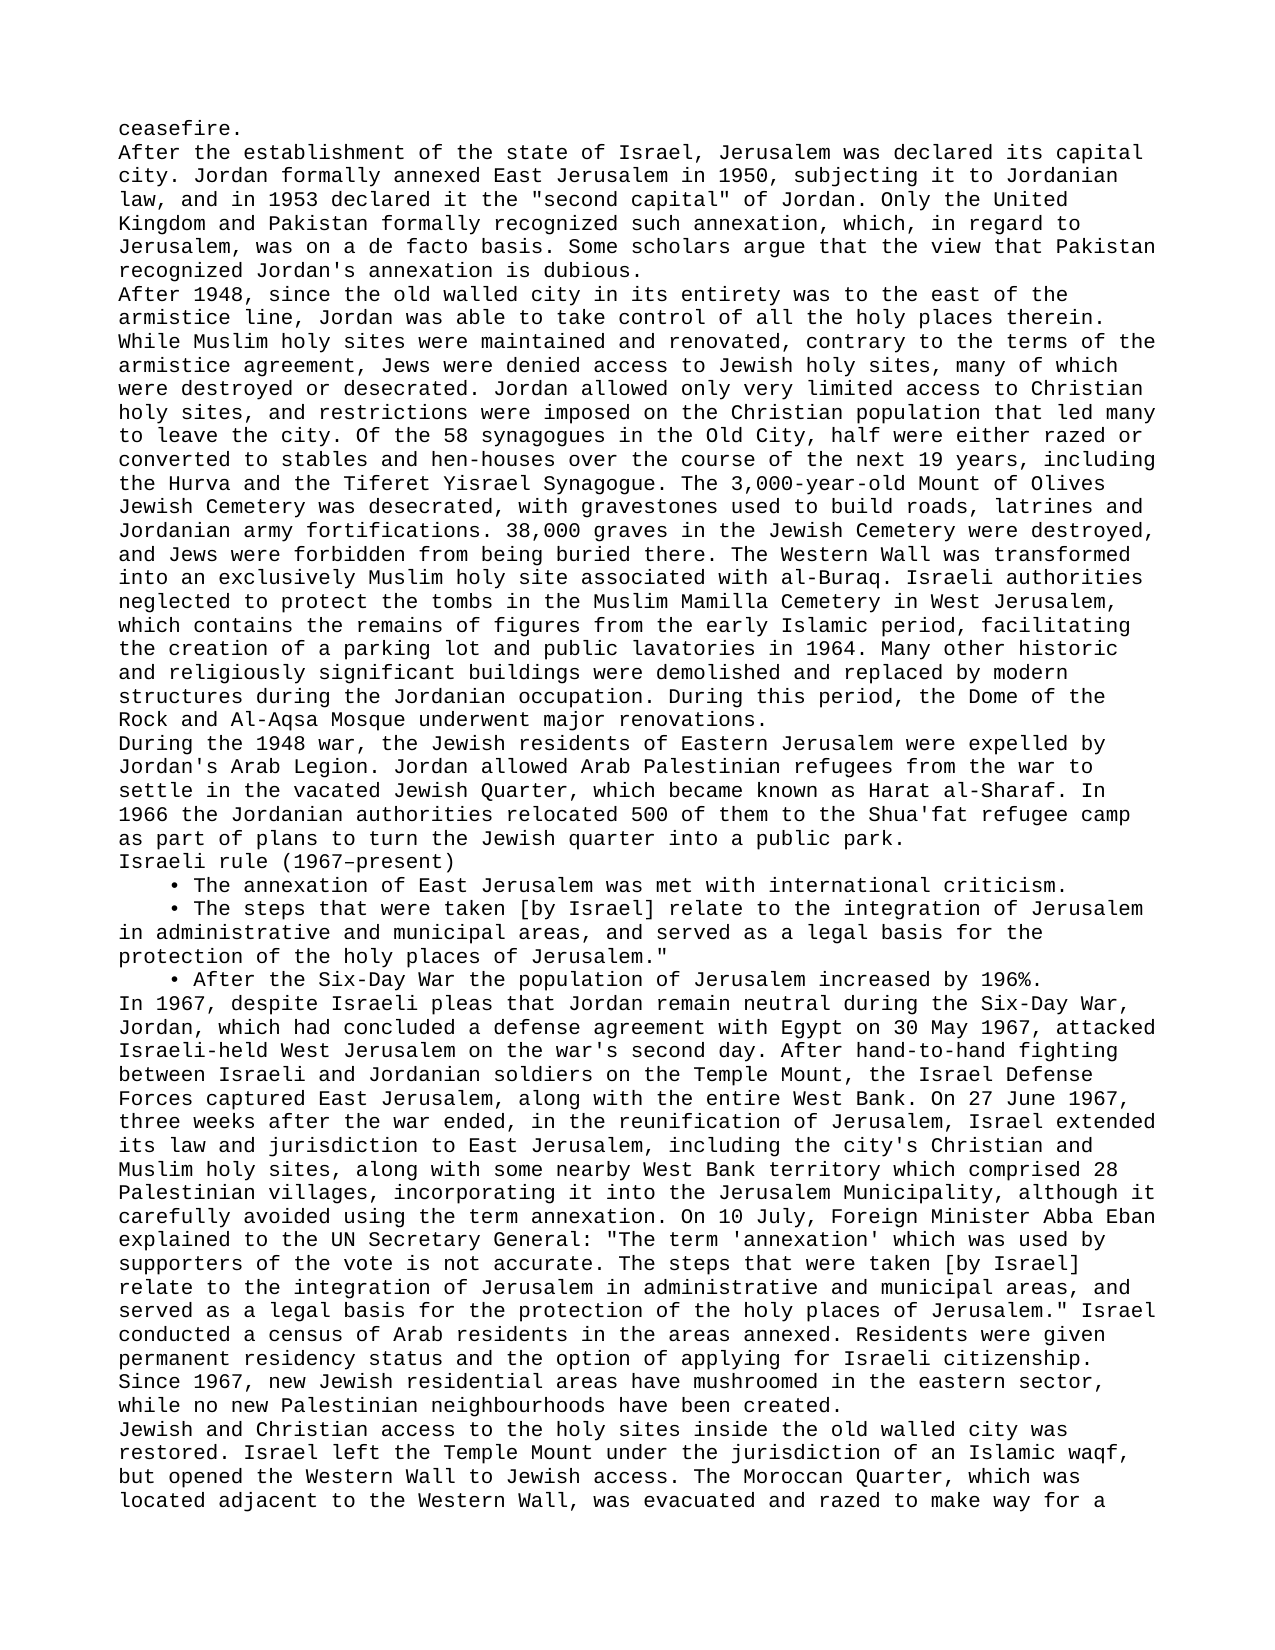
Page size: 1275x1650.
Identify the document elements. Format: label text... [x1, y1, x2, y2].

text ceasefire. [118, 118, 1157, 142]
text During the 1948 war, the Jewish residents of Eastern Jerusalem were expelled by Jordan's Arab Legion. Jordan allowed Arab Palestinian refugees from the war to settle in the vacated Jewish Quarter, which became known as Harat al-Sharaf. In 1966 the Jordanian authorities relocated 500 of them to the Shua'fat refugee camp as part of plans to turn the Jewish quarter into a public park. [118, 733, 1157, 851]
text After 1948, since the old walled city in its entirety was to the east of the armistice line, Jordan was able to take control of all the holy places therein. While Muslim holy sites were maintained and renovated, contrary to the terms of the armistice agreement, Jews were denied access to Jewish holy sites, many of which were destroyed or desecrated. Jordan allowed only very limited access to Christian holy sites, and restrictions were imposed on the Christian population that led many to leave the city. Of the 58 synagogues in the Old City, half were either razed or converted to stables and hen-houses over the course of the next 19 years, including the Hurva and the Tiferet Yisrael Synagogue. The 3,000-year-old Mount of Olives Jewish Cemetery was desecrated, with gravestones used to build roads, latrines and Jordanian army fortifications. 38,000 graves in the Jewish Cemetery were destroyed, and Jews were forbidden from being buried there. The Western Wall was transformed into an exclusively Muslim holy site associated with al-Buraq. Israeli authorities neglected to protect the tombs in the Muslim Mamilla Cemetery in West Jerusalem, which contains the remains of figures from the early Islamic period, facilitating the creation of a parking lot and public lavatories in 1964. Many other historic and religiously significant buildings were demolished and replaced by modern structures during the Jordanian occupation. During this period, the Dome of the Rock and Al-Aqsa Mosque underwent major renovations. [118, 284, 1157, 733]
text • The annexation of East Jerusalem was met with international criticism. [118, 875, 1157, 898]
text Jewish and Christian access to the holy sites inside the old walled city was restored. Israel left the Temple Mount under the jurisdiction of an Islamic waqf, but opened the Western Wall to Jewish access. The Moroccan Quarter, which was located adjacent to the Western Wall, was evacuated and razed to make way for a [118, 1419, 1157, 1513]
text Israeli rule (1967–present) [118, 851, 1157, 875]
text In 1967, despite Israeli pleas that Jordan remain neutral during the Six-Day War, Jordan, which had concluded a defense agreement with Egypt on 30 May 1967, attacked Israeli-held West Jerusalem on the war's second day. After hand-to-hand fighting between Israeli and Jordanian soldiers on the Temple Mount, the Israel Defense Forces captured East Jerusalem, along with the entire West Bank. On 27 June 1967, three weeks after the war ended, in the reunification of Jerusalem, Israel extended its law and jurisdiction to East Jerusalem, including the city's Christian and Muslim holy sites, along with some nearby West Bank territory which comprised 28 Palestinian villages, incorporating it into the Jerusalem Municipality, although it carefully avoided using the term annexation. On 10 July, Foreign Minister Abba Eban explained to the UN Secretary General: "The term 'annexation' which was used by supporters of the vote is not accurate. The steps that were taken [by Israel] relate to the integration of Jerusalem in administrative and municipal areas, and served as a legal basis for the protection of the holy places of Jerusalem." Israel conducted a census of Arab residents in the areas annexed. Residents were given permanent residency status and the option of applying for Israeli citizenship. Since 1967, new Jewish residential areas have mushroomed in the eastern sector, while no new Palestinian neighbourhoods have been created. [118, 993, 1157, 1419]
text • The steps that were taken [by Israel] relate to the integration of Jerusalem in administrative and municipal areas, and served as a legal basis for the protection of the holy places of Jerusalem." [118, 898, 1157, 969]
text • After the Six-Day War the population of Jerusalem increased by 196%. [118, 969, 1157, 993]
text After the establishment of the state of Israel, Jerusalem was declared its capital city. Jordan formally annexed East Jerusalem in 1950, subjecting it to Jordanian law, and in 1953 declared it the "second capital" of Jordan. Only the United Kingdom and Pakistan formally recognized such annexation, which, in regard to Jerusalem, was on a de facto basis. Some scholars argue that the view that Pakistan recognized Jordan's annexation is dubious. [118, 142, 1157, 284]
